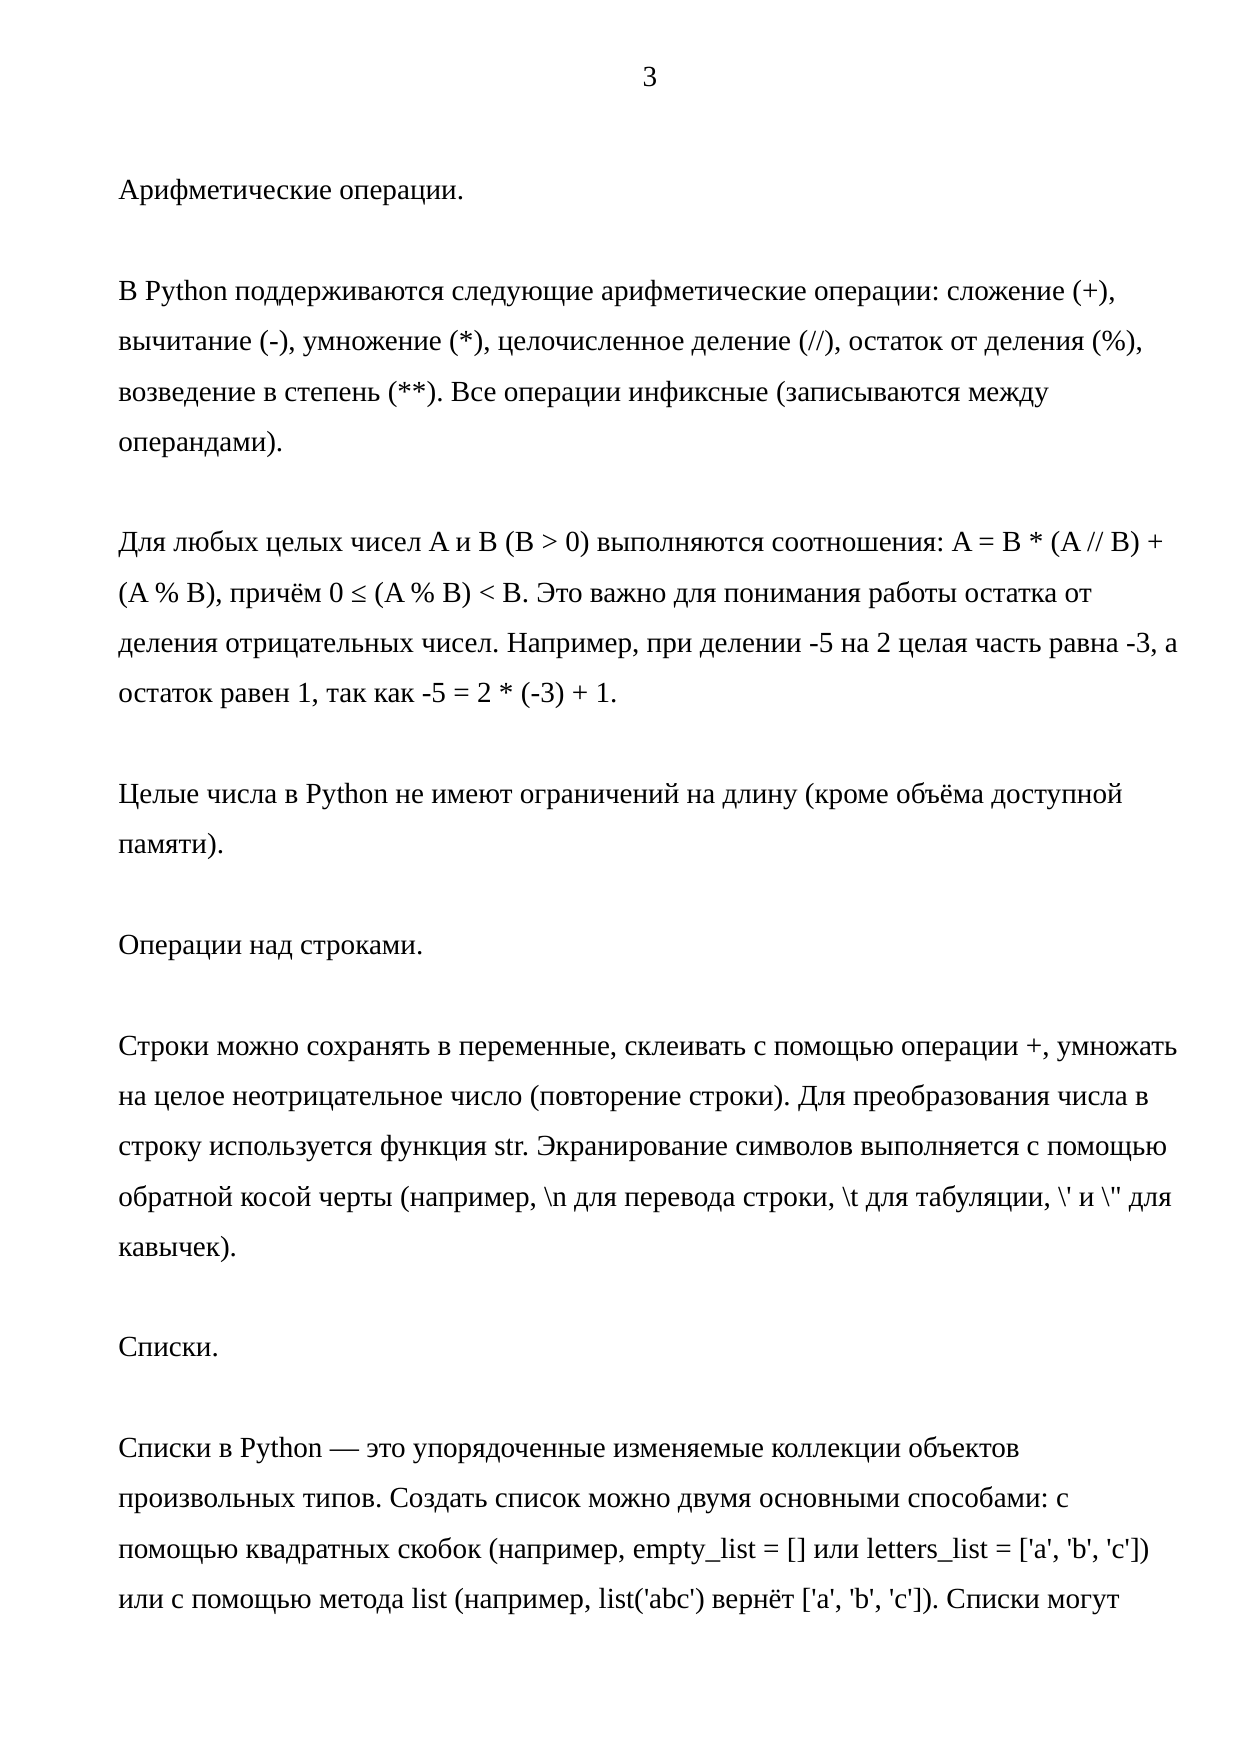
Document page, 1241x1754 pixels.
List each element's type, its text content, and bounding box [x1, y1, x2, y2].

text Целые числа в Python не имеют ограничений на длину (кроме объёма доступной памяти). [118, 776, 1181, 860]
text Для любых целых чисел A и B (B > 0) выполняются соотношения: A = B * (A // B) + (A % B), причём 0 ≤ (A % B) < B. Это важно для понимания работы остатка от деления отрицательных чисел. Например, при делении -5 на 2 целая часть равна -3, а остаток равен 1, так как -5 = 2 * (-3) + 1. [118, 524, 1181, 709]
text Арифметические операции. [118, 172, 1181, 206]
text Строки можно сохранять в переменные, склеивать с помощью операции +, умножать на целое неотрицательное число (повторение строки). Для преобразования числа в строку используется функция str. Экранирование символов выполняется с помощью обратной косой черты (например, \n для перевода строки, \t для табуляции, \' и \" для кавычек). [118, 1028, 1181, 1262]
text Списки в Python — это упорядоченные изменяемые коллекции объектов произвольных типов. Создать список можно двумя основными способами: с помощью квадратных скобок (например, empty_list = [] или letters_list = ['a', 'b', 'c']) или с помощью метода list (например, list('abc') вернёт ['a', 'b', 'c']). Списки могут [118, 1430, 1181, 1615]
text Операции над строками. [118, 927, 1181, 961]
text Списки. [118, 1329, 1181, 1363]
text В Python поддерживаются следующие арифметические операции: сложение (+), вычитание (-), умножение (*), целочисленное деление (//), остаток от деления (%), возведение в степень (**). Все операции инфиксные (записываются между операндами). [118, 273, 1181, 457]
